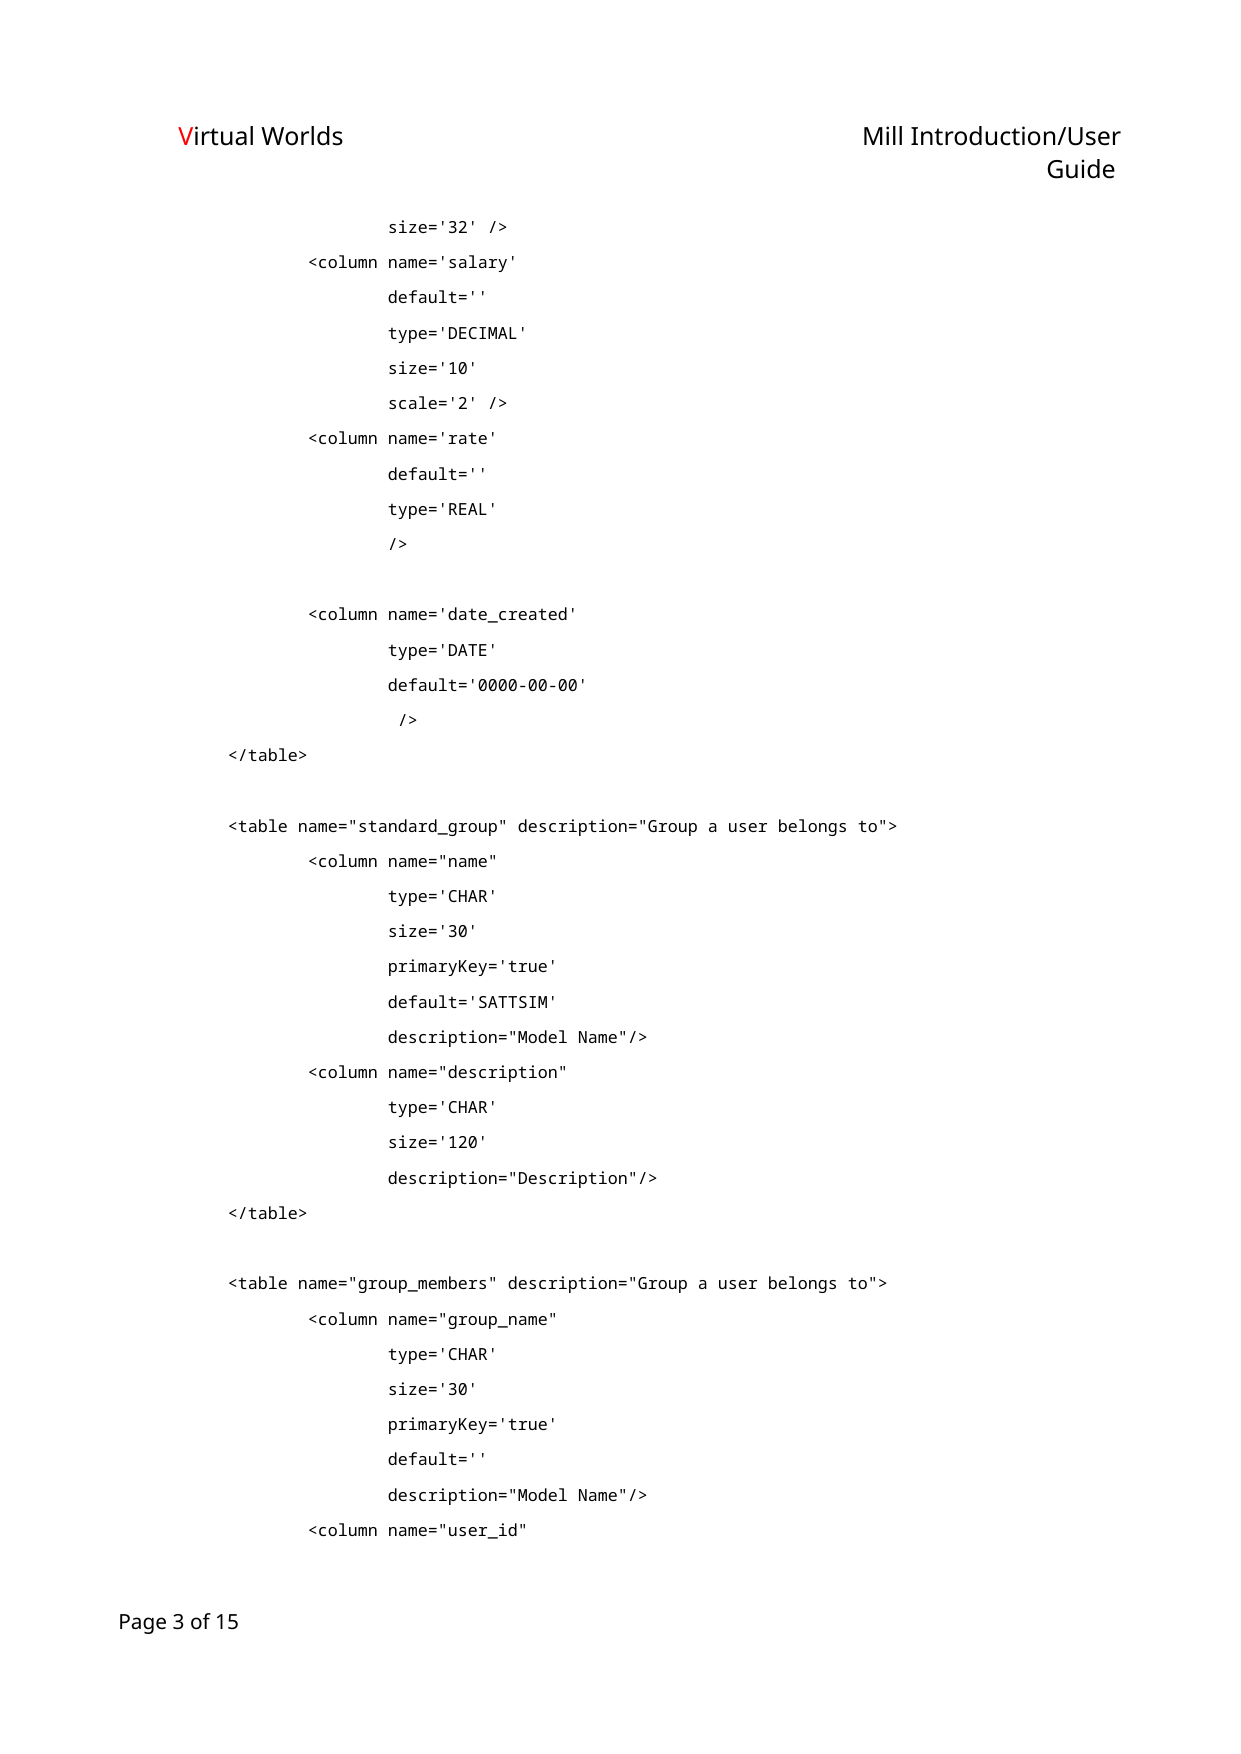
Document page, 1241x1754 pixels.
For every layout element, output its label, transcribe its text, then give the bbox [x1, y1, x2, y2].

text description="Description"/> [148, 1166, 1122, 1189]
text scale='2' /> [148, 392, 1122, 414]
text size='30' [148, 920, 1122, 943]
text type='REAL' [148, 497, 1122, 520]
text </table> [148, 1202, 1122, 1224]
text <column name="name" [148, 849, 1122, 872]
text <table name="group_members" description="Group a user belongs to"> [148, 1272, 1122, 1295]
text type='CHAR' [148, 1342, 1122, 1365]
text <column name='date_created' [148, 603, 1122, 626]
text primaryKey='true' [148, 955, 1122, 978]
text <table name="standard_group" description="Group a user belongs to"> [148, 814, 1122, 837]
text </table> [148, 744, 1122, 767]
text size='10' [148, 357, 1122, 379]
text <column name="group_name" [148, 1307, 1122, 1330]
text default='' [148, 286, 1122, 309]
text <column name="user_id" [148, 1518, 1122, 1541]
text type='DATE' [148, 638, 1122, 661]
text <column name='rate' [148, 427, 1122, 450]
text default='' [148, 1448, 1122, 1471]
text <column name='salary' [148, 251, 1122, 274]
text /> [148, 533, 1122, 555]
text type='CHAR' [148, 1096, 1122, 1119]
text type='DECIMAL' [148, 321, 1122, 344]
text <column name="description" [148, 1061, 1122, 1083]
text default='SATTSIM' [148, 990, 1122, 1013]
text default='' [148, 462, 1122, 485]
text primaryKey='true' [148, 1413, 1122, 1436]
text size='30' [148, 1378, 1122, 1400]
text size='120' [148, 1131, 1122, 1154]
text default='0000-00-00' [148, 673, 1122, 696]
text size='32' /> [148, 216, 1122, 238]
text type='CHAR' [148, 885, 1122, 907]
text description="Model Name"/> [148, 1026, 1122, 1048]
text /> [148, 709, 1122, 731]
text description="Model Name"/> [148, 1483, 1122, 1506]
